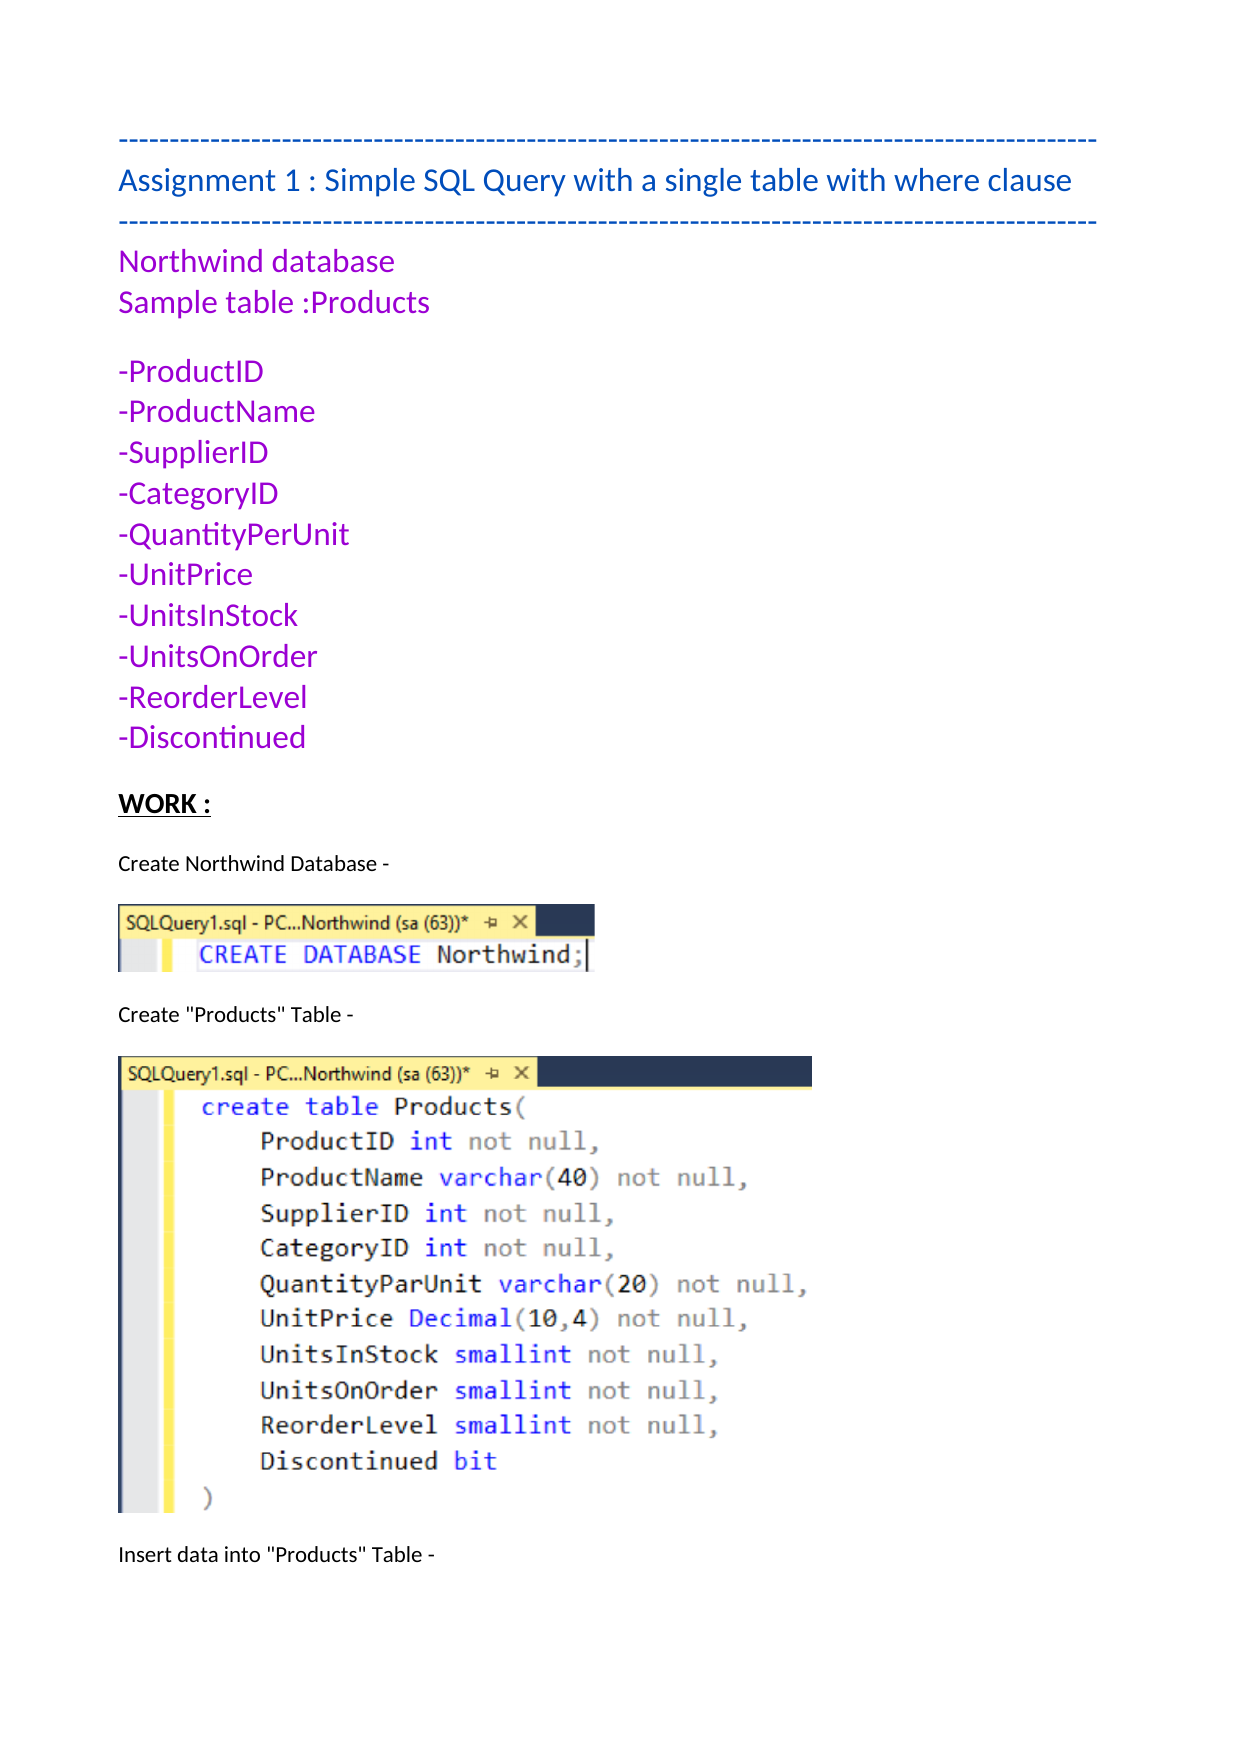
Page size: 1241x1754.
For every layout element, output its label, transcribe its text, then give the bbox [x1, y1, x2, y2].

text Create "Products" Table - [118, 1000, 1122, 1028]
text -SupplierID [118, 431, 1122, 472]
text Northwind database [118, 240, 1122, 281]
text -CategoryID [118, 472, 1122, 513]
text ------------------------------------------------------------------------------------------------Assignment 1 : Simple SQL Query with a single table with where clause [118, 118, 1122, 199]
text Insert data into "Products" Table - [118, 1540, 1122, 1568]
text -Discontinued [118, 716, 1122, 757]
text -UnitsInStock [118, 594, 1122, 635]
text WORK : [118, 785, 1122, 821]
text -ProductName [118, 391, 1122, 431]
text -ProductID [118, 350, 1122, 391]
text Create Northwind Database - [118, 849, 1122, 877]
text -QuantityPerUnit [118, 513, 1122, 553]
text -ReorderLevel [118, 676, 1122, 716]
text Sample table :Products [118, 281, 1122, 322]
text -UnitPrice [118, 553, 1122, 594]
text -UnitsOnOrder [118, 635, 1122, 676]
text ------------------------------------------------------------------------------------------------ [118, 199, 1122, 240]
